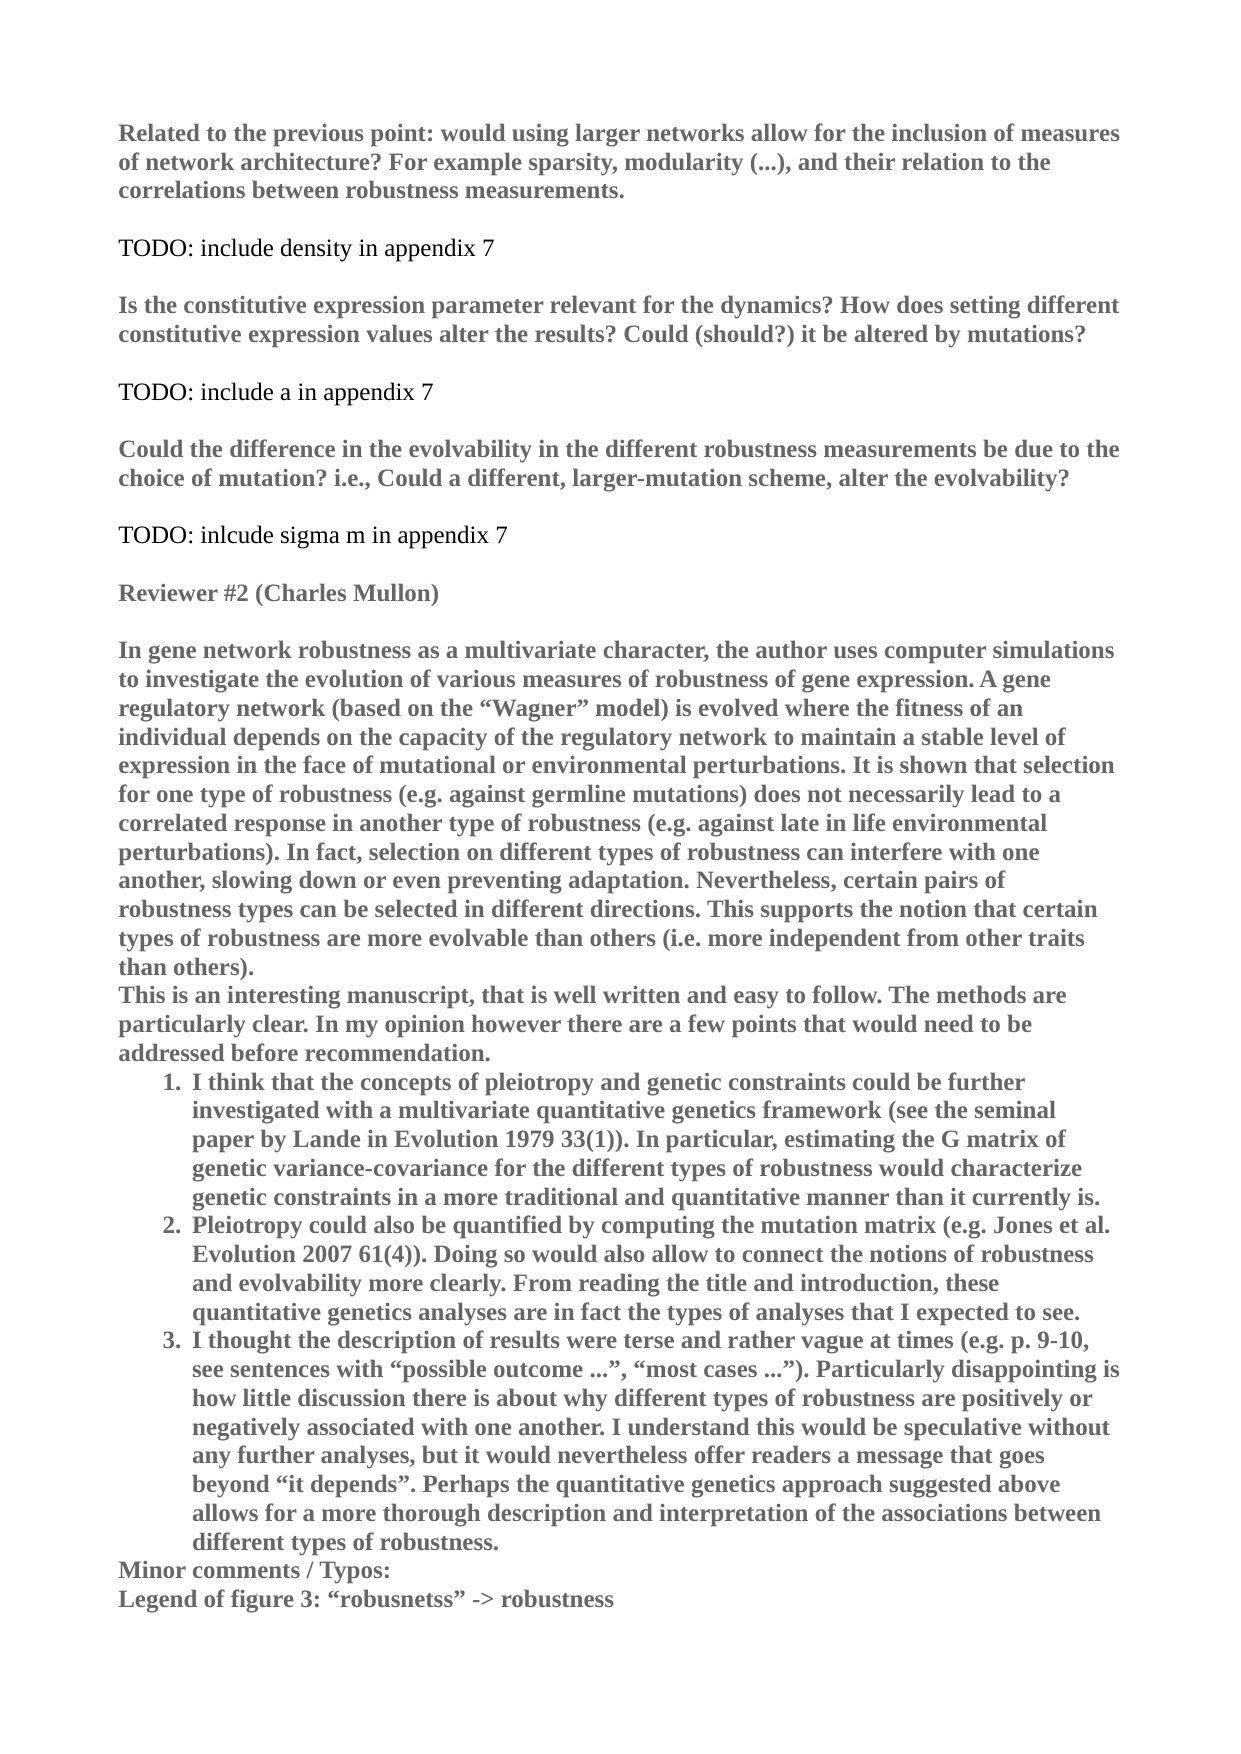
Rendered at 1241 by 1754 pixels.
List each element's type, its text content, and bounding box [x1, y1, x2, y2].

text Could the difference in the evolvability in the different robustness measurements be due to the choice of mutation? i.e., Could a different, larger-mutation scheme, alter the evolvability? [118, 434, 1122, 492]
text TODO: inlcude sigma m in appendix 7 [118, 521, 1122, 549]
list I think that the concepts of pleiotropy and genetic constraints could be further investigated with a multivariate quantitative genetics framework (see the seminal paper by Lande in Evolution 1979 33(1)). In particular, estimating the G matrix of genetic variance-covariance for the different types of robustness would characterize genetic constraints in a more traditional and quantitative manner than it currently is. [162, 1067, 1122, 1211]
text This is an interesting manuscript, that is well written and easy to follow. The methods are particularly clear. In my opinion however there are a few points that would need to be addressed before recommendation. [118, 981, 1122, 1067]
text Is the constitutive expression parameter relevant for the dynamics? How does setting different constitutive expression values alter the results? Could (should?) it be altered by mutations? [118, 291, 1122, 348]
list I thought the description of results were terse and rather vague at times (e.g. p. 9-10, see sentences with “possible outcome ...”, “most cases ...”). Particularly disappointing is how little discussion there is about why different types of robustness are positively or negatively associated with one another. I understand this would be speculative without any further analyses, but it would nevertheless offer readers a message that goes beyond “it depends”. Perhaps the quantitative genetics approach suggested above allows for a more thorough description and interpretation of the associations between different types of robustness. [162, 1326, 1122, 1556]
text In gene network robustness as a multivariate character, the author uses computer simulations to investigate the evolution of various measures of robustness of gene expression. A gene regulatory network (based on the “Wagner” model) is evolved where the fitness of an individual depends on the capacity of the regulatory network to maintain a stable level of expression in the face of mutational or environmental perturbations. It is shown that selection for one type of robustness (e.g. against germline mutations) does not necessarily lead to a correlated response in another type of robustness (e.g. against late in life environmental perturbations). In fact, selection on different types of robustness can interfere with one another, slowing down or even preventing adaptation. Nevertheless, certain pairs of robustness types can be selected in different directions. This supports the notion that certain types of robustness are more evolvable than others (i.e. more independent from other traits than others). [118, 636, 1122, 981]
text Minor comments / Typos: [118, 1556, 1122, 1584]
list Pleiotropy could also be quantified by computing the mutation matrix (e.g. Jones et al. Evolution 2007 61(4)). Doing so would also allow to connect the notions of robustness and evolvability more clearly. From reading the title and introduction, these quantitative genetics analyses are in fact the types of analyses that I expected to see. [162, 1211, 1122, 1326]
text Legend of figure 3: “robusnetss” -> robustness [118, 1584, 1122, 1613]
text Related to the previous point: would using larger networks allow for the inclusion of measures of network architecture? For example sparsity, modularity (...), and their relation to the correlations between robustness measurements. [118, 118, 1122, 204]
text TODO: include a in appendix 7 [118, 377, 1122, 406]
text Reviewer #2 (Charles Mullon) [118, 578, 1122, 607]
text TODO: include density in appendix 7 [118, 233, 1122, 262]
